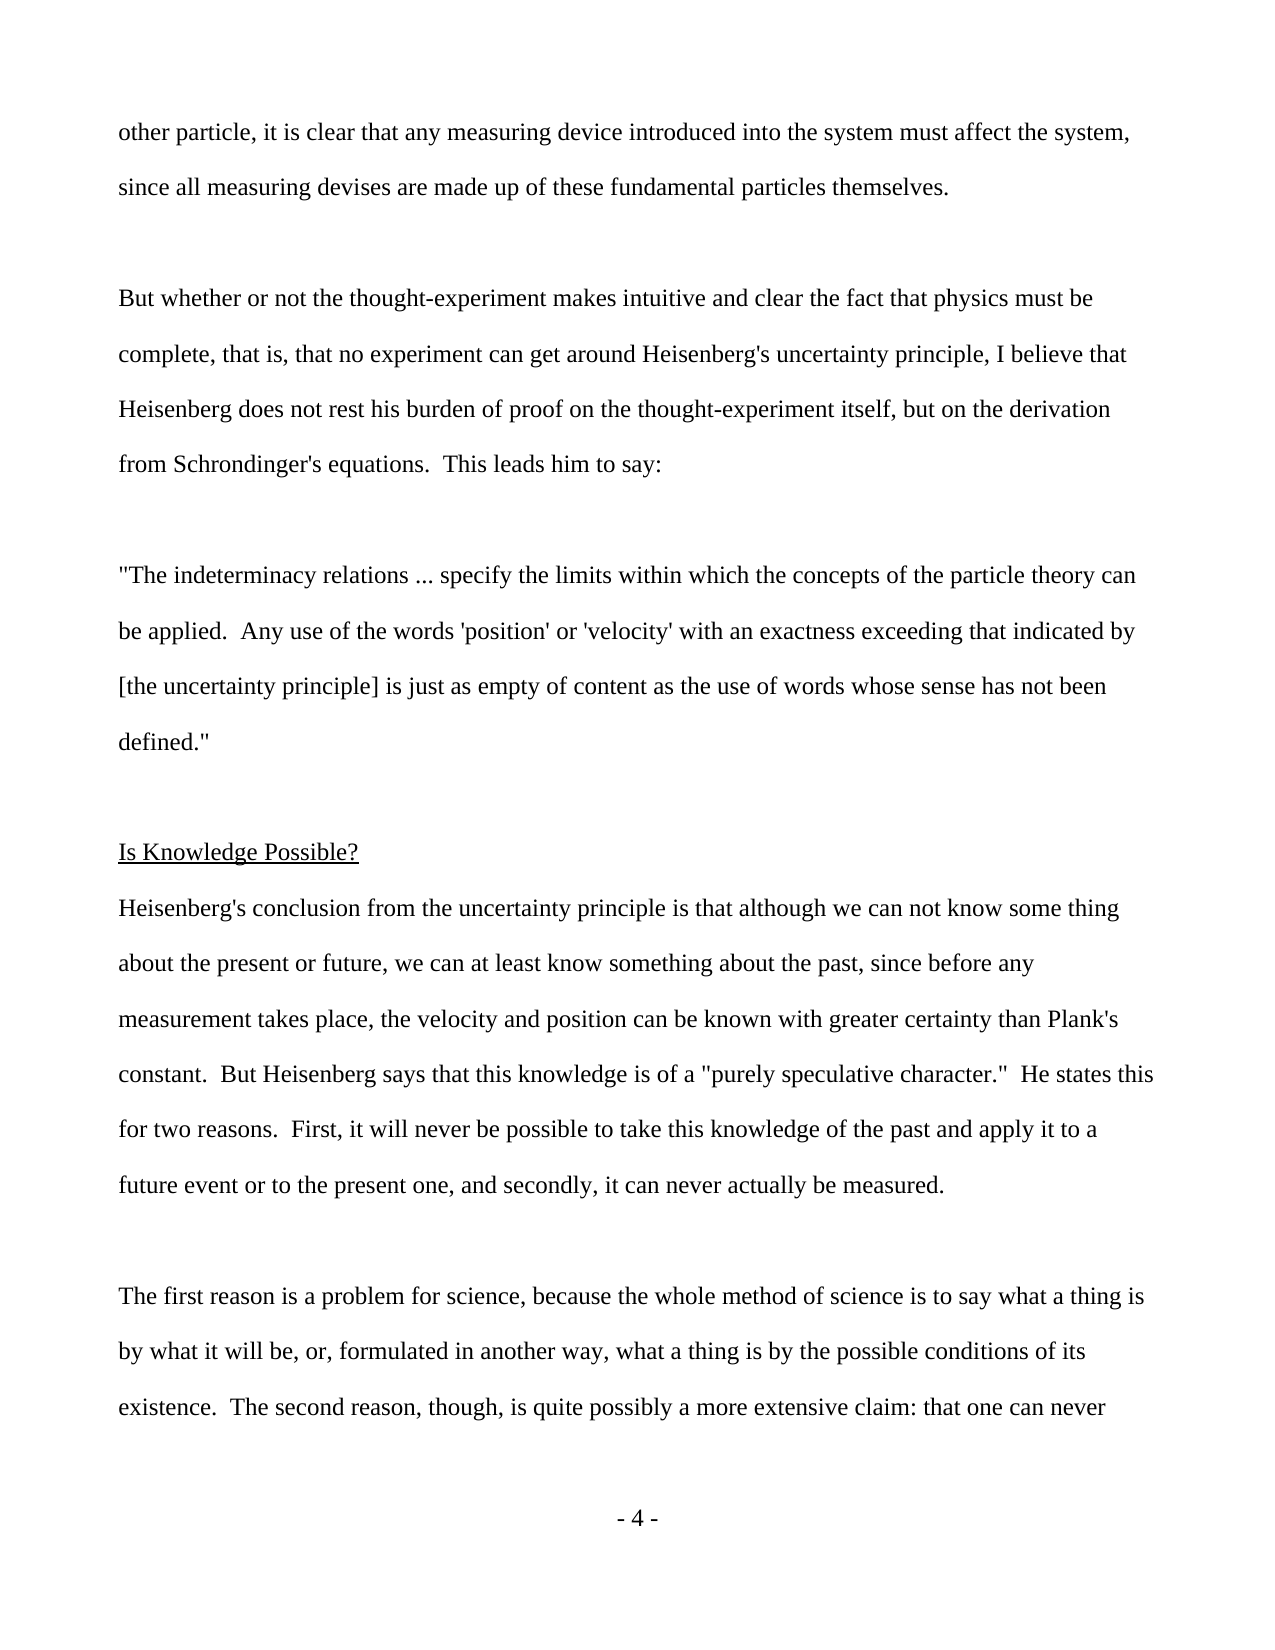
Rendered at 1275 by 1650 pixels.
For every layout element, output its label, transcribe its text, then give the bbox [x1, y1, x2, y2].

text Heisenberg's conclusion from the uncertainty principle is that although we can not know some thing about the present or future, we can at least know something about the past, since before any measurement takes place, the velocity and position can be known with greater certainty than Plank's constant. But Heisenberg says that this knowledge is of a "purely speculative character." He states this for two reasons. First, it will never be possible to take this knowledge of the past and apply it to a future event or to the present one, and secondly, it can never actually be measured. [118, 894, 1157, 1199]
text But whether or not the thought-experiment makes intuitive and clear the fact that physics must be complete, that is, that no experiment can get around Heisenberg's uncertainty principle, I believe that Heisenberg does not rest his burden of proof on the thought-experiment itself, but on the derivation from Schrondinger's equations. This leads him to say: [118, 284, 1157, 478]
text other particle, it is clear that any measuring device introduced into the system must affect the system, since all measuring devises are made up of these fundamental particles themselves. [118, 118, 1157, 201]
text Is Knowledge Possible? [118, 838, 1157, 866]
text The first reason is a problem for science, because the whole method of science is to say what a thing is by what it will be, or, formulated in another way, what a thing is by the possible conditions of its existence. The second reason, though, is quite possibly a more extensive claim: that one can never [118, 1282, 1157, 1420]
text "The indeterminacy relations ... specify the limits within which the concepts of the particle theory can be applied. Any use of the words 'position' or 'velocity' with an exactness exceeding that indicated by [the uncertainty principle] is just as empty of content as the use of words whose sense has not been defined." [118, 561, 1157, 755]
